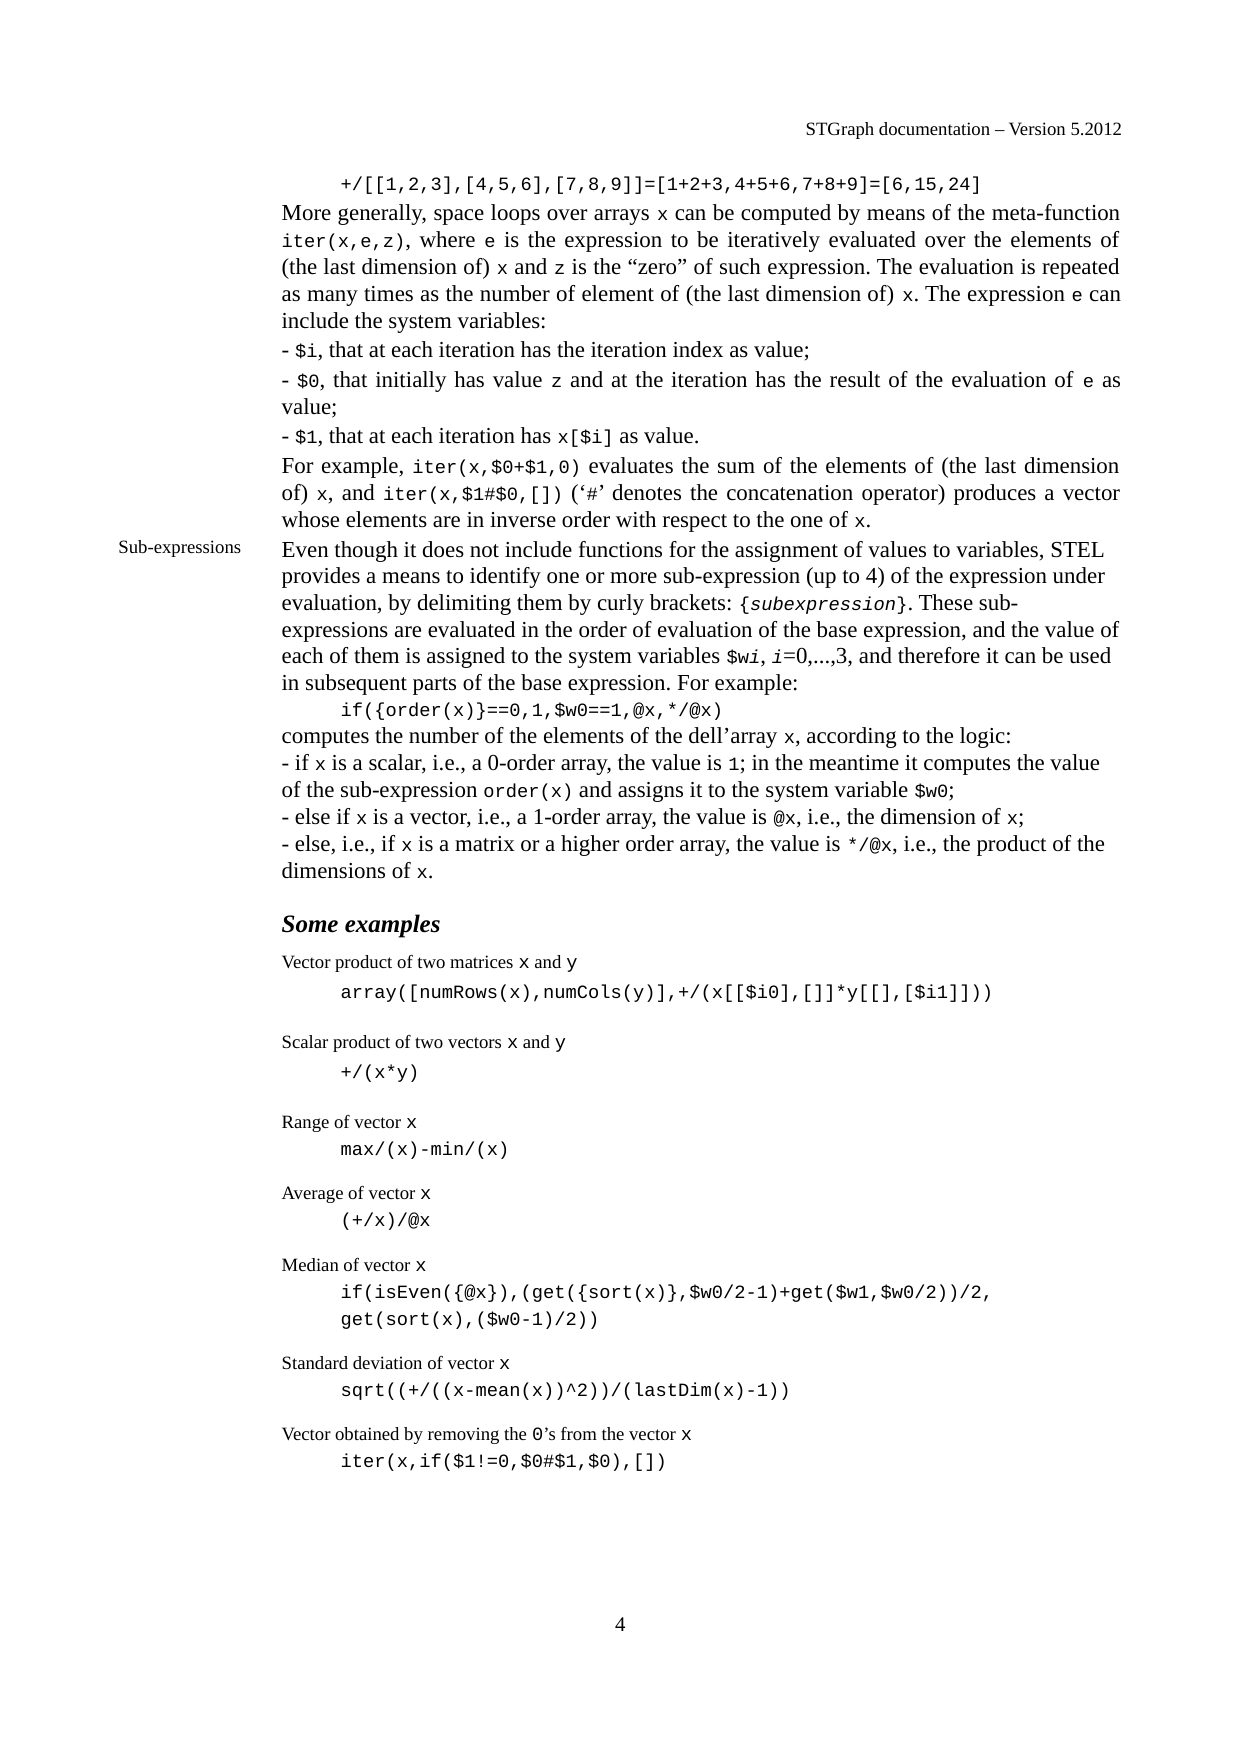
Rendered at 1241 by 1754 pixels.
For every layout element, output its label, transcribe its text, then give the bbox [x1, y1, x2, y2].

table_cell [281, 1495, 1121, 1521]
table_cell [118, 1182, 265, 1253]
table_cell [265, 1495, 281, 1521]
table_cell [118, 1254, 265, 1352]
table_cell [265, 951, 281, 1031]
table_cell Scalar product of two vectors x and y +/(x*y) [281, 1031, 1121, 1111]
table_cell Even though it does not include functions for the assignment of values to variables, STEL provides a means to identify one or more sub-expression (up to 4) of the expression under evaluation, by delimiting them by curly brackets: {subexpression}. These sub-expressions are evaluated in the order of evaluation of the base expression, and the value of each of them is assigned to the system variables $wi, i=0,...,3, and therefore it can be used in subsequent parts of the base expression. For example: if({order(x)}==0,1,$w0==1,@x,*/@x) computes the number of the elements of the dell’array x, according to the logic: - if x is a scalar, i.e., a 0-order array, the value is 1; in the meantime it computes the value of the sub-expression order(x) and assigns it to the system variable $w0; - else if x is a vector, i.e., a 1-order array, the value is @x, i.e., the dimension of x; - else, i.e., if x is a matrix or a higher order array, the value is */@x, i.e., the product of the dimensions of x. Some examples [281, 536, 1121, 951]
table_cell [118, 1423, 265, 1494]
table_cell [265, 1111, 281, 1182]
table_cell Range of vector x max/(x)-min/(x) [281, 1111, 1121, 1182]
table_cell Sub-expressions [118, 536, 265, 951]
table_cell Vector obtained by removing the 0’s from the vector x iter(x,if($1!=0,$0#$1,$0),[]) [281, 1423, 1121, 1494]
table_cell [265, 1423, 281, 1494]
table_cell Average of vector x (+/x)/@x [281, 1182, 1121, 1253]
table_cell [118, 1031, 265, 1111]
table_cell Vector product of two matrices x and y array([numRows(x),numCols(y)],+/(x[[$i0],[]]*y[[],[$i1]])) [281, 951, 1121, 1031]
table_cell Standard deviation of vector x sqrt((+/((x-mean(x))^2))/(lastDim(x)-1)) [281, 1352, 1121, 1423]
table_cell [118, 169, 265, 536]
table_cell [265, 536, 281, 951]
table_cell [265, 169, 281, 536]
table_cell [118, 1352, 265, 1423]
table_cell [118, 1111, 265, 1182]
table_cell [265, 1254, 281, 1352]
table_cell [118, 1495, 265, 1521]
table_cell [118, 951, 265, 1031]
table_cell Median of vector x if(isEven({@x}),(get({sort(x)},$w0/2-1)+get($w1,$w0/2))/2, get(sort(x),($w0-1)/2)) [281, 1254, 1121, 1352]
table_cell [265, 1182, 281, 1253]
table_cell +/[[1,2,3],[4,5,6],[7,8,9]]=[1+2+3,4+5+6,7+8+9]=[6,15,24] More generally, space loops over arrays x can be computed by means of the meta-function iter(x,e,z), where e is the expression to be iteratively evaluated over the elements of (the last dimension of) x and z is the “zero” of such expression. The evaluation is repeated as many times as the number of element of (the last dimension of) x. The expression e can include the system variables: - $i, that at each iteration has the iteration index as value; - $0, that initially has value z and at the iteration has the result of the evaluation of e as value; - $1, that at each iteration has x[$i] as value. For example, iter(x,$0+$1,0) evaluates the sum of the elements of (the last dimension of) x, and iter(x,$1#$0,[]) (‘#’ denotes the concatenation operator) produces a vector whose elements are in inverse order with respect to the one of x. [281, 169, 1121, 536]
table_cell [265, 1352, 281, 1423]
table_cell [265, 1031, 281, 1111]
